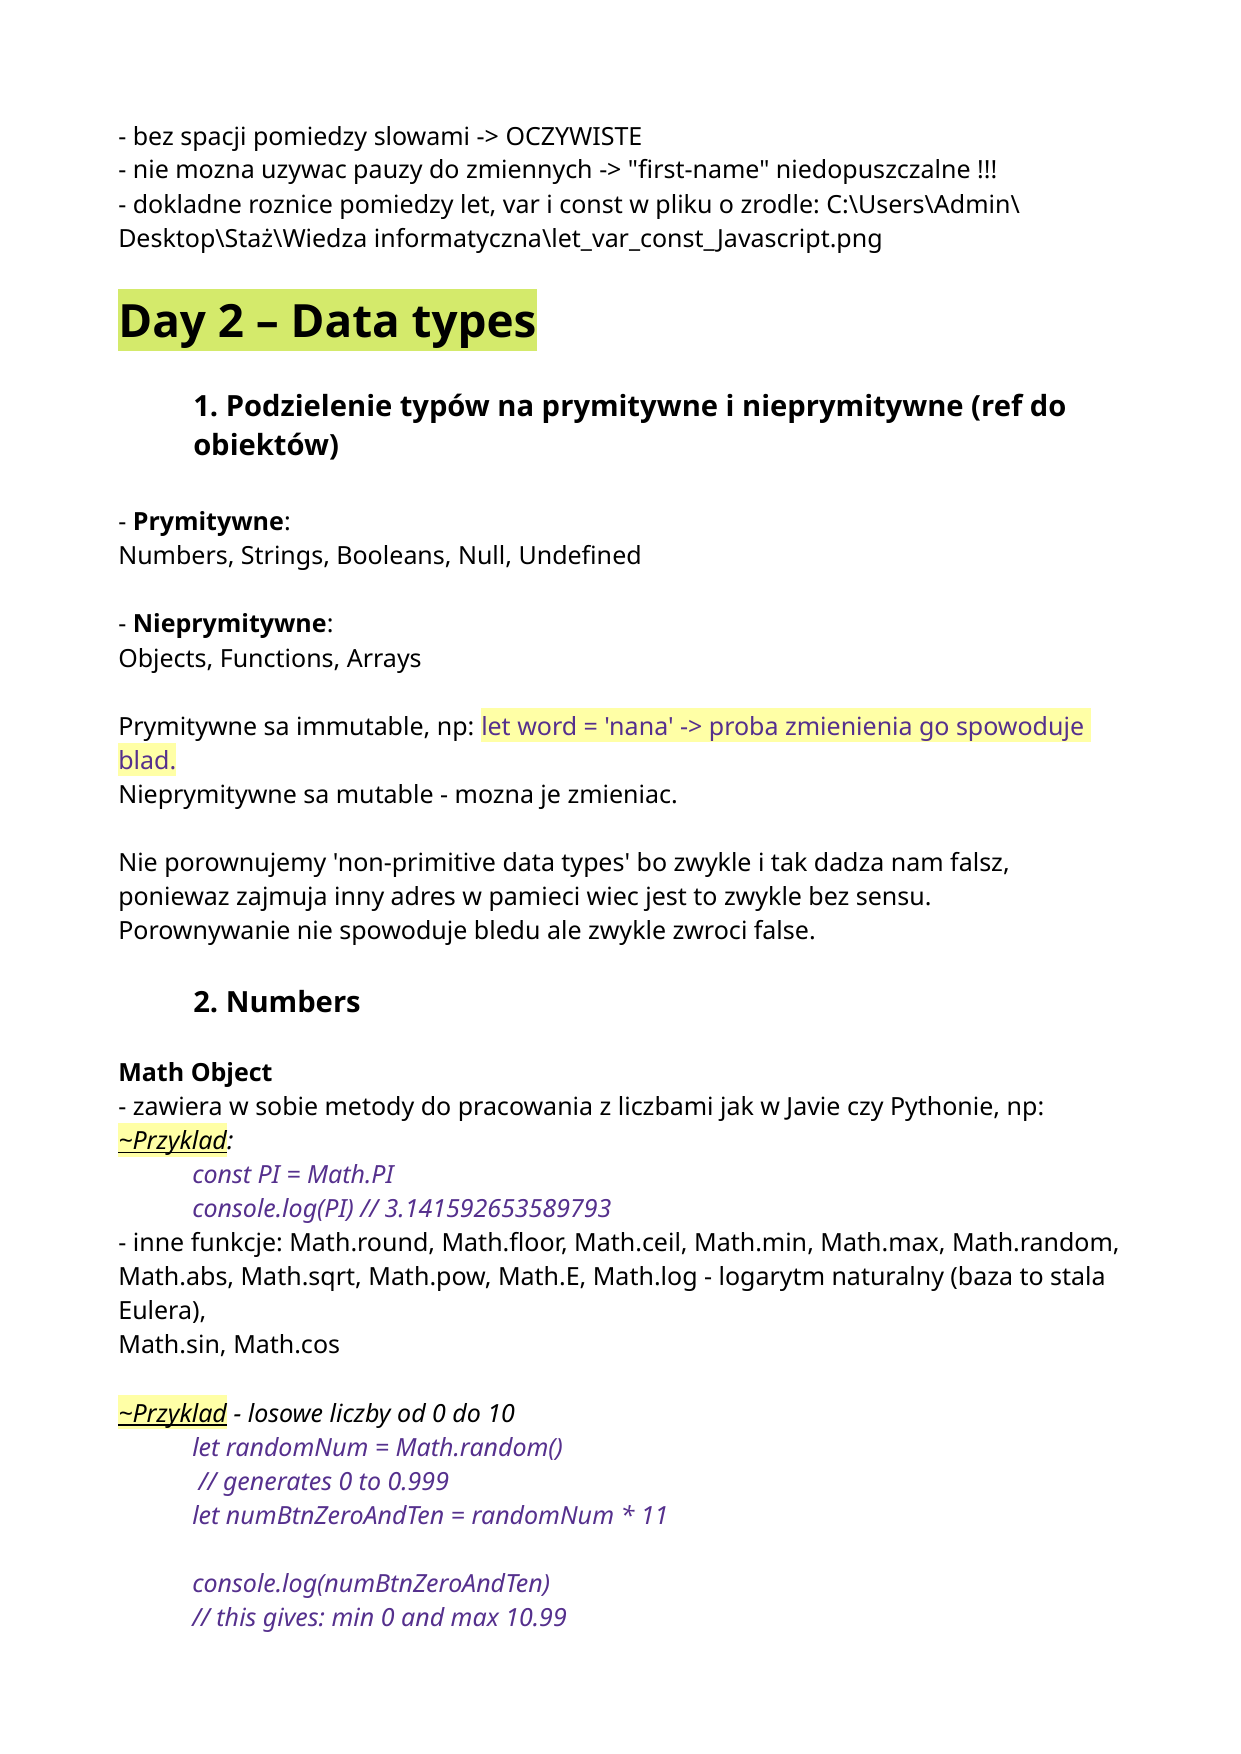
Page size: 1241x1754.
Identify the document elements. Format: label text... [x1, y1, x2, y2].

text Objects, Functions, Arrays [118, 640, 1122, 674]
text const PI = Math.PI [118, 1157, 1122, 1191]
text - bez spacji pomiedzy slowami -> OCZYWISTE [118, 118, 1122, 152]
text - dokladne roznice pomiedzy let, var i const w pliku o zrodle: C:\Users\Admin\Desktop\Staż\Wiedza informatyczna\let_var_const_Javascript.png [118, 186, 1122, 254]
text Prymitywne sa immutable, np: let word = 'nana' -> proba zmienienia go spowoduje blad. [118, 708, 1122, 776]
text - Nieprymitywne: [118, 606, 1122, 640]
text Numbers, Strings, Booleans, Null, Undefined [118, 538, 1122, 572]
text Nie porownujemy 'non-primitive data types' bo zwykle i tak dadza nam falsz, poniewaz zajmuja inny adres w pamieci wiec jest to zwykle bez sensu. [118, 844, 1122, 913]
text - zawiera w sobie metody do pracowania z liczbami jak w Javie czy Pythonie, np: [118, 1089, 1122, 1123]
text Porownywanie nie spowoduje bledu ale zwykle zwroci false. [118, 913, 1122, 947]
text // this gives: min 0 and max 10.99 [118, 1599, 1122, 1634]
text Math Object [118, 1054, 1122, 1089]
text console.log(numBtnZeroAndTen) [118, 1566, 1122, 1599]
text console.log(PI) // 3.141592653589793 [118, 1191, 1122, 1225]
list 2. Numbers [156, 981, 1122, 1021]
text Day 2 – Data types [118, 288, 1122, 351]
text ~Przyklad: [118, 1123, 1122, 1157]
text - inne funkcje: Math.round, Math.floor, Math.ceil, Math.min, Math.max, Math.random, Math.abs, Math.sqrt, Math.pow, Math.E, Math.log - logarytm naturalny (baza to stala Eulera), [118, 1225, 1122, 1327]
list 1. Podzielenie typów na prymitywne i nieprymitywne (ref do obiektów) [156, 385, 1122, 464]
text - Prymitywne: [118, 504, 1122, 538]
text Nieprymitywne sa mutable - mozna je zmieniac. [118, 776, 1122, 811]
text - nie mozna uzywac pauzy do zmiennych -> "first-name" niedopuszczalne !!! [118, 152, 1122, 186]
text let numBtnZeroAndTen = randomNum * 11 [118, 1497, 1122, 1531]
text Math.sin, Math.cos [118, 1327, 1122, 1361]
text // generates 0 to 0.999 [118, 1463, 1122, 1497]
text let randomNum = Math.random() [118, 1429, 1122, 1463]
text ~Przyklad - losowe liczby od 0 do 10 [118, 1395, 1122, 1429]
